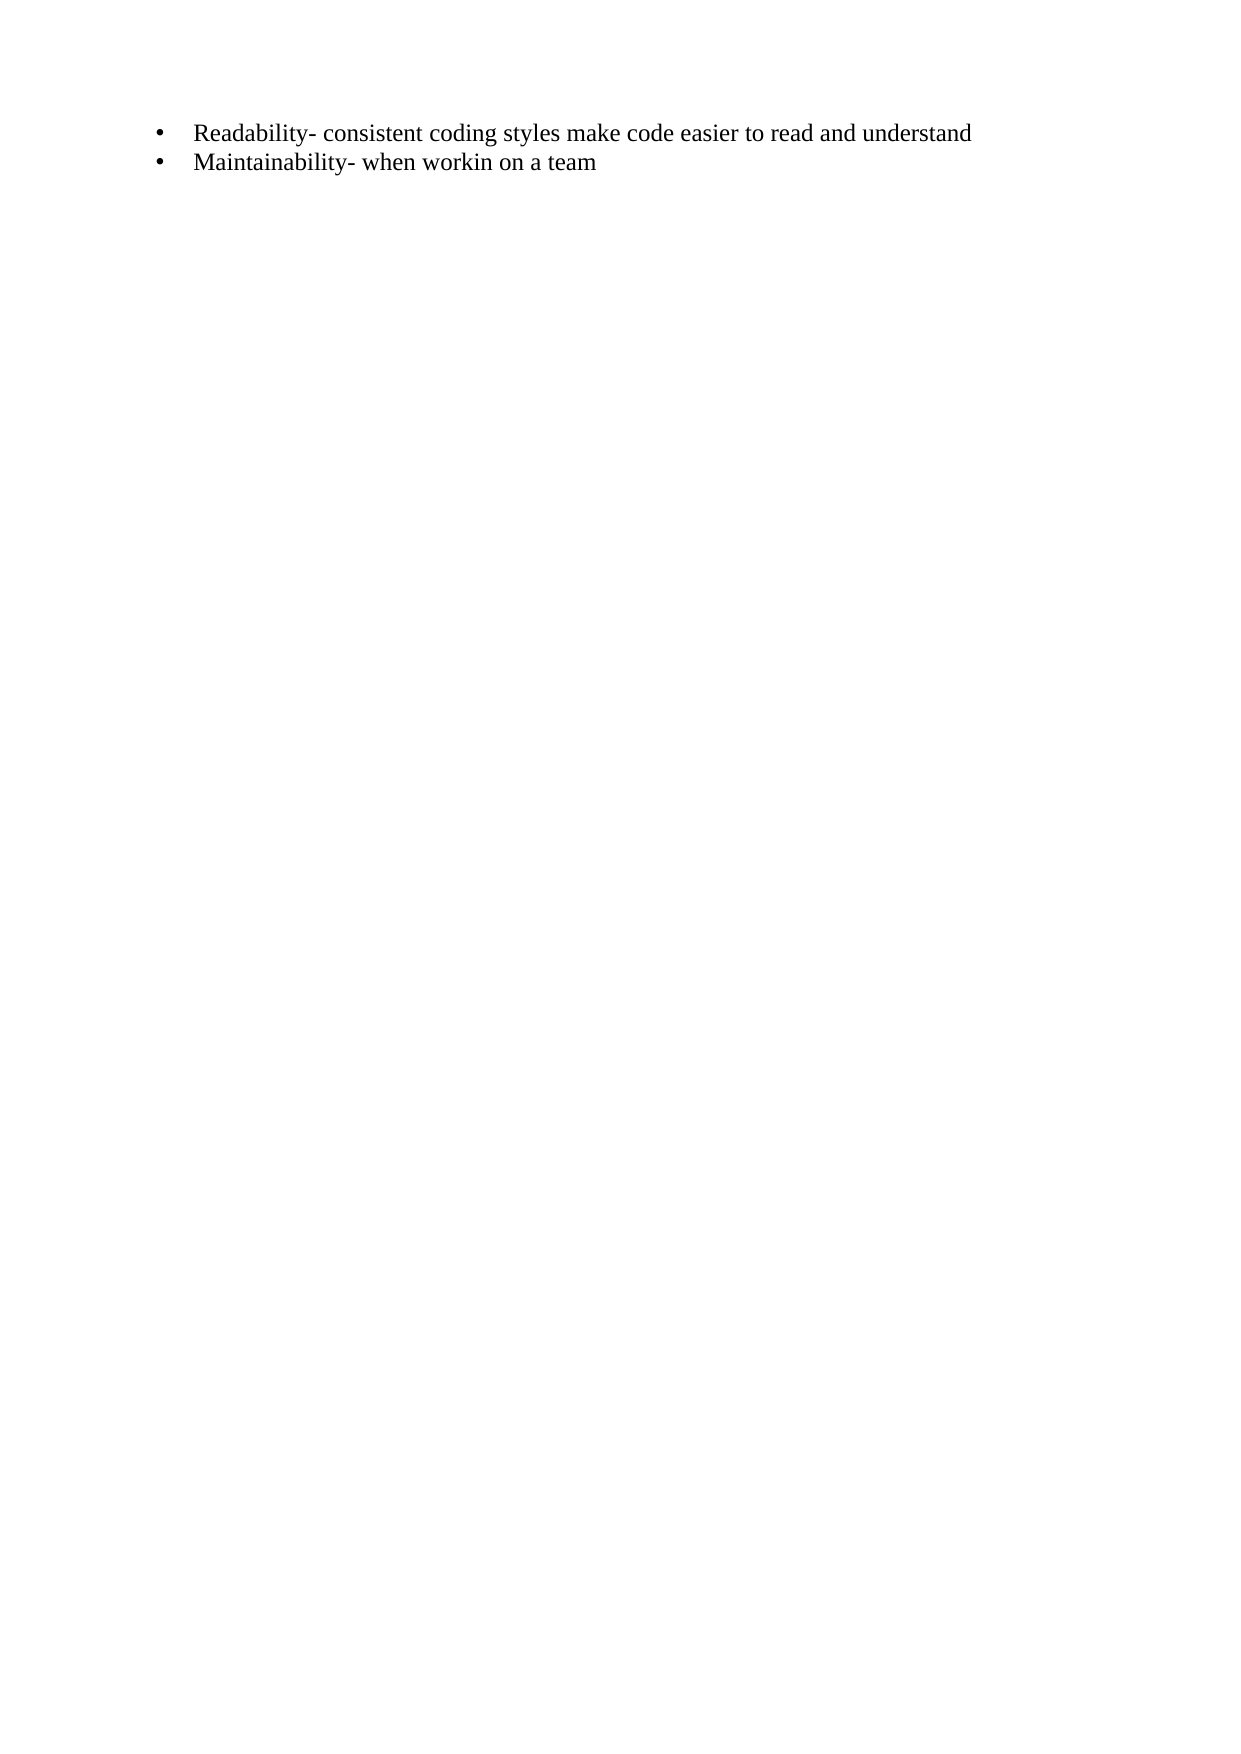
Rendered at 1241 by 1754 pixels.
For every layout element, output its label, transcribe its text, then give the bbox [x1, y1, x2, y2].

list Maintainability- when workin on a team [156, 147, 1122, 176]
list Readability- consistent coding styles make code easier to read and understand [156, 118, 1122, 147]
